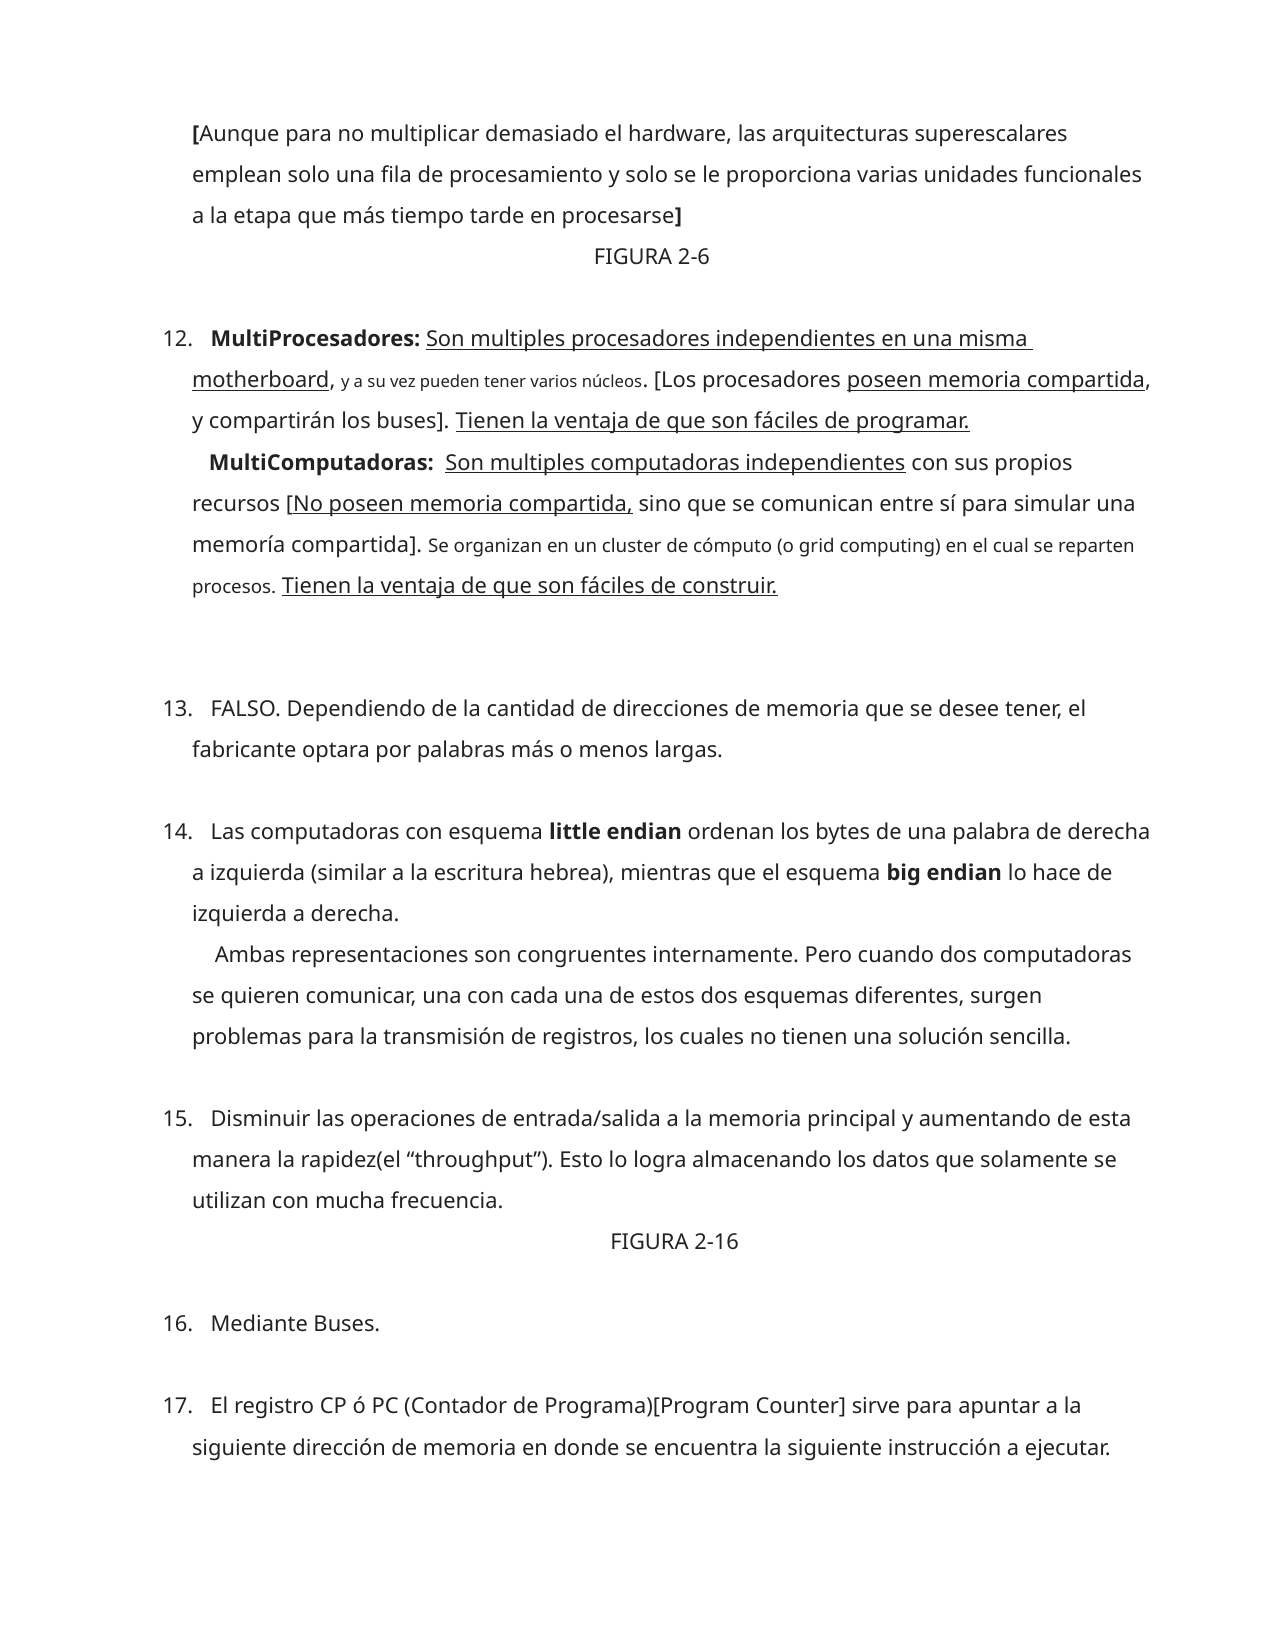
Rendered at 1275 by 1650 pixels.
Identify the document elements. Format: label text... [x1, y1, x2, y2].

list Mediante Buses. [162, 1308, 1157, 1338]
list El registro CP ó PC (Contador de Programa)[Program Counter] sirve para apuntar a la siguiente dirección de memoria en donde se encuentra la siguiente instrucción a ejecutar. [162, 1390, 1157, 1461]
list FIGURA 2-16 [162, 1226, 1157, 1256]
list Ambas representaciones son congruentes internamente. Pero cuando dos computadoras se quieren comunicar, una con cada una de estos dos esquemas diferentes, surgen problemas para la transmisión de registros, los cuales no tienen una solución sencilla. [162, 939, 1157, 1051]
text FIGURA 2-6 [118, 241, 1157, 271]
list FALSO. Dependiendo de la cantidad de direcciones de memoria que se desee tener, el fabricante optara por palabras más o menos largas. [162, 693, 1157, 763]
list Las computadoras con esquema little endian ordenan los bytes de una palabra de derecha a izquierda (similar a la escritura hebrea), mientras que el esquema big endian lo hace de izquierda a derecha. [162, 816, 1157, 928]
list Disminuir las operaciones de entrada/salida a la memoria principal y aumentando de esta manera la rapidez(el “throughput”). Esto lo logra almacenando los datos que solamente se utilizan con mucha frecuencia. [162, 1103, 1157, 1215]
list MultiProcesadores: Son multiples procesadores independientes en una misma motherboard, y a su vez pueden tener varios núcleos. [Los procesadores poseen memoria compartida, y compartirán los buses]. Tienen la ventaja de que son fáciles de programar. [162, 323, 1157, 435]
list MultiComputadoras: Son multiples computadoras independientes con sus propios recursos [No poseen memoria compartida, sino que se comunican entre sí para simular una memoría compartida]. Se organizan en un cluster de cómputo (o grid computing) en el cual se reparten procesos. Tienen la ventaja de que son fáciles de construir. [162, 446, 1157, 599]
list [Aunque para no multiplicar demasiado el hardware, las arquitecturas superescalares emplean solo una fila de procesamiento y solo se le proporciona varias unidades funcionales a la etapa que más tiempo tarde en procesarse] [162, 118, 1157, 230]
